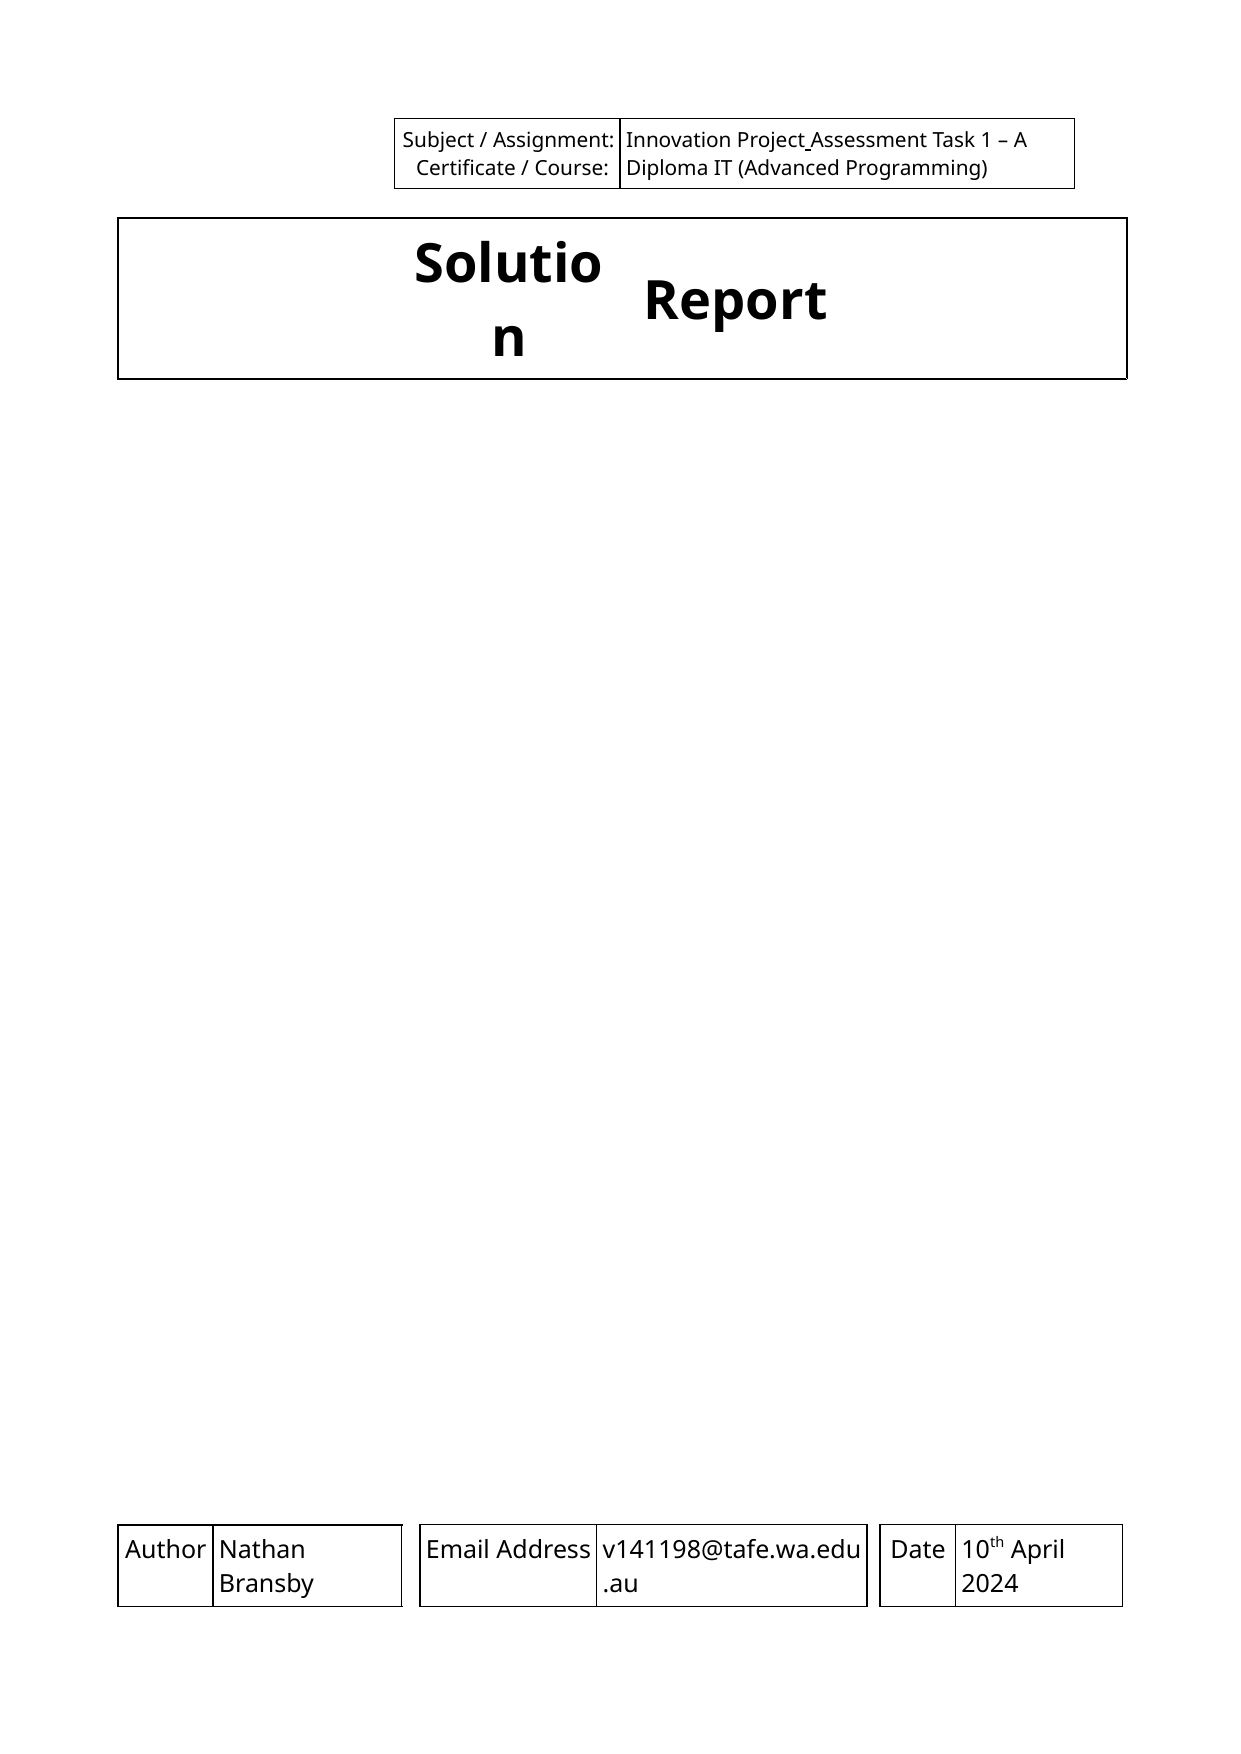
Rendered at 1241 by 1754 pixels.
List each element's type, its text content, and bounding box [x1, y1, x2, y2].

table_cell [119, 219, 397, 377]
table_cell Solution [397, 219, 620, 377]
table_cell Report [620, 219, 851, 377]
table_cell [851, 219, 1126, 377]
